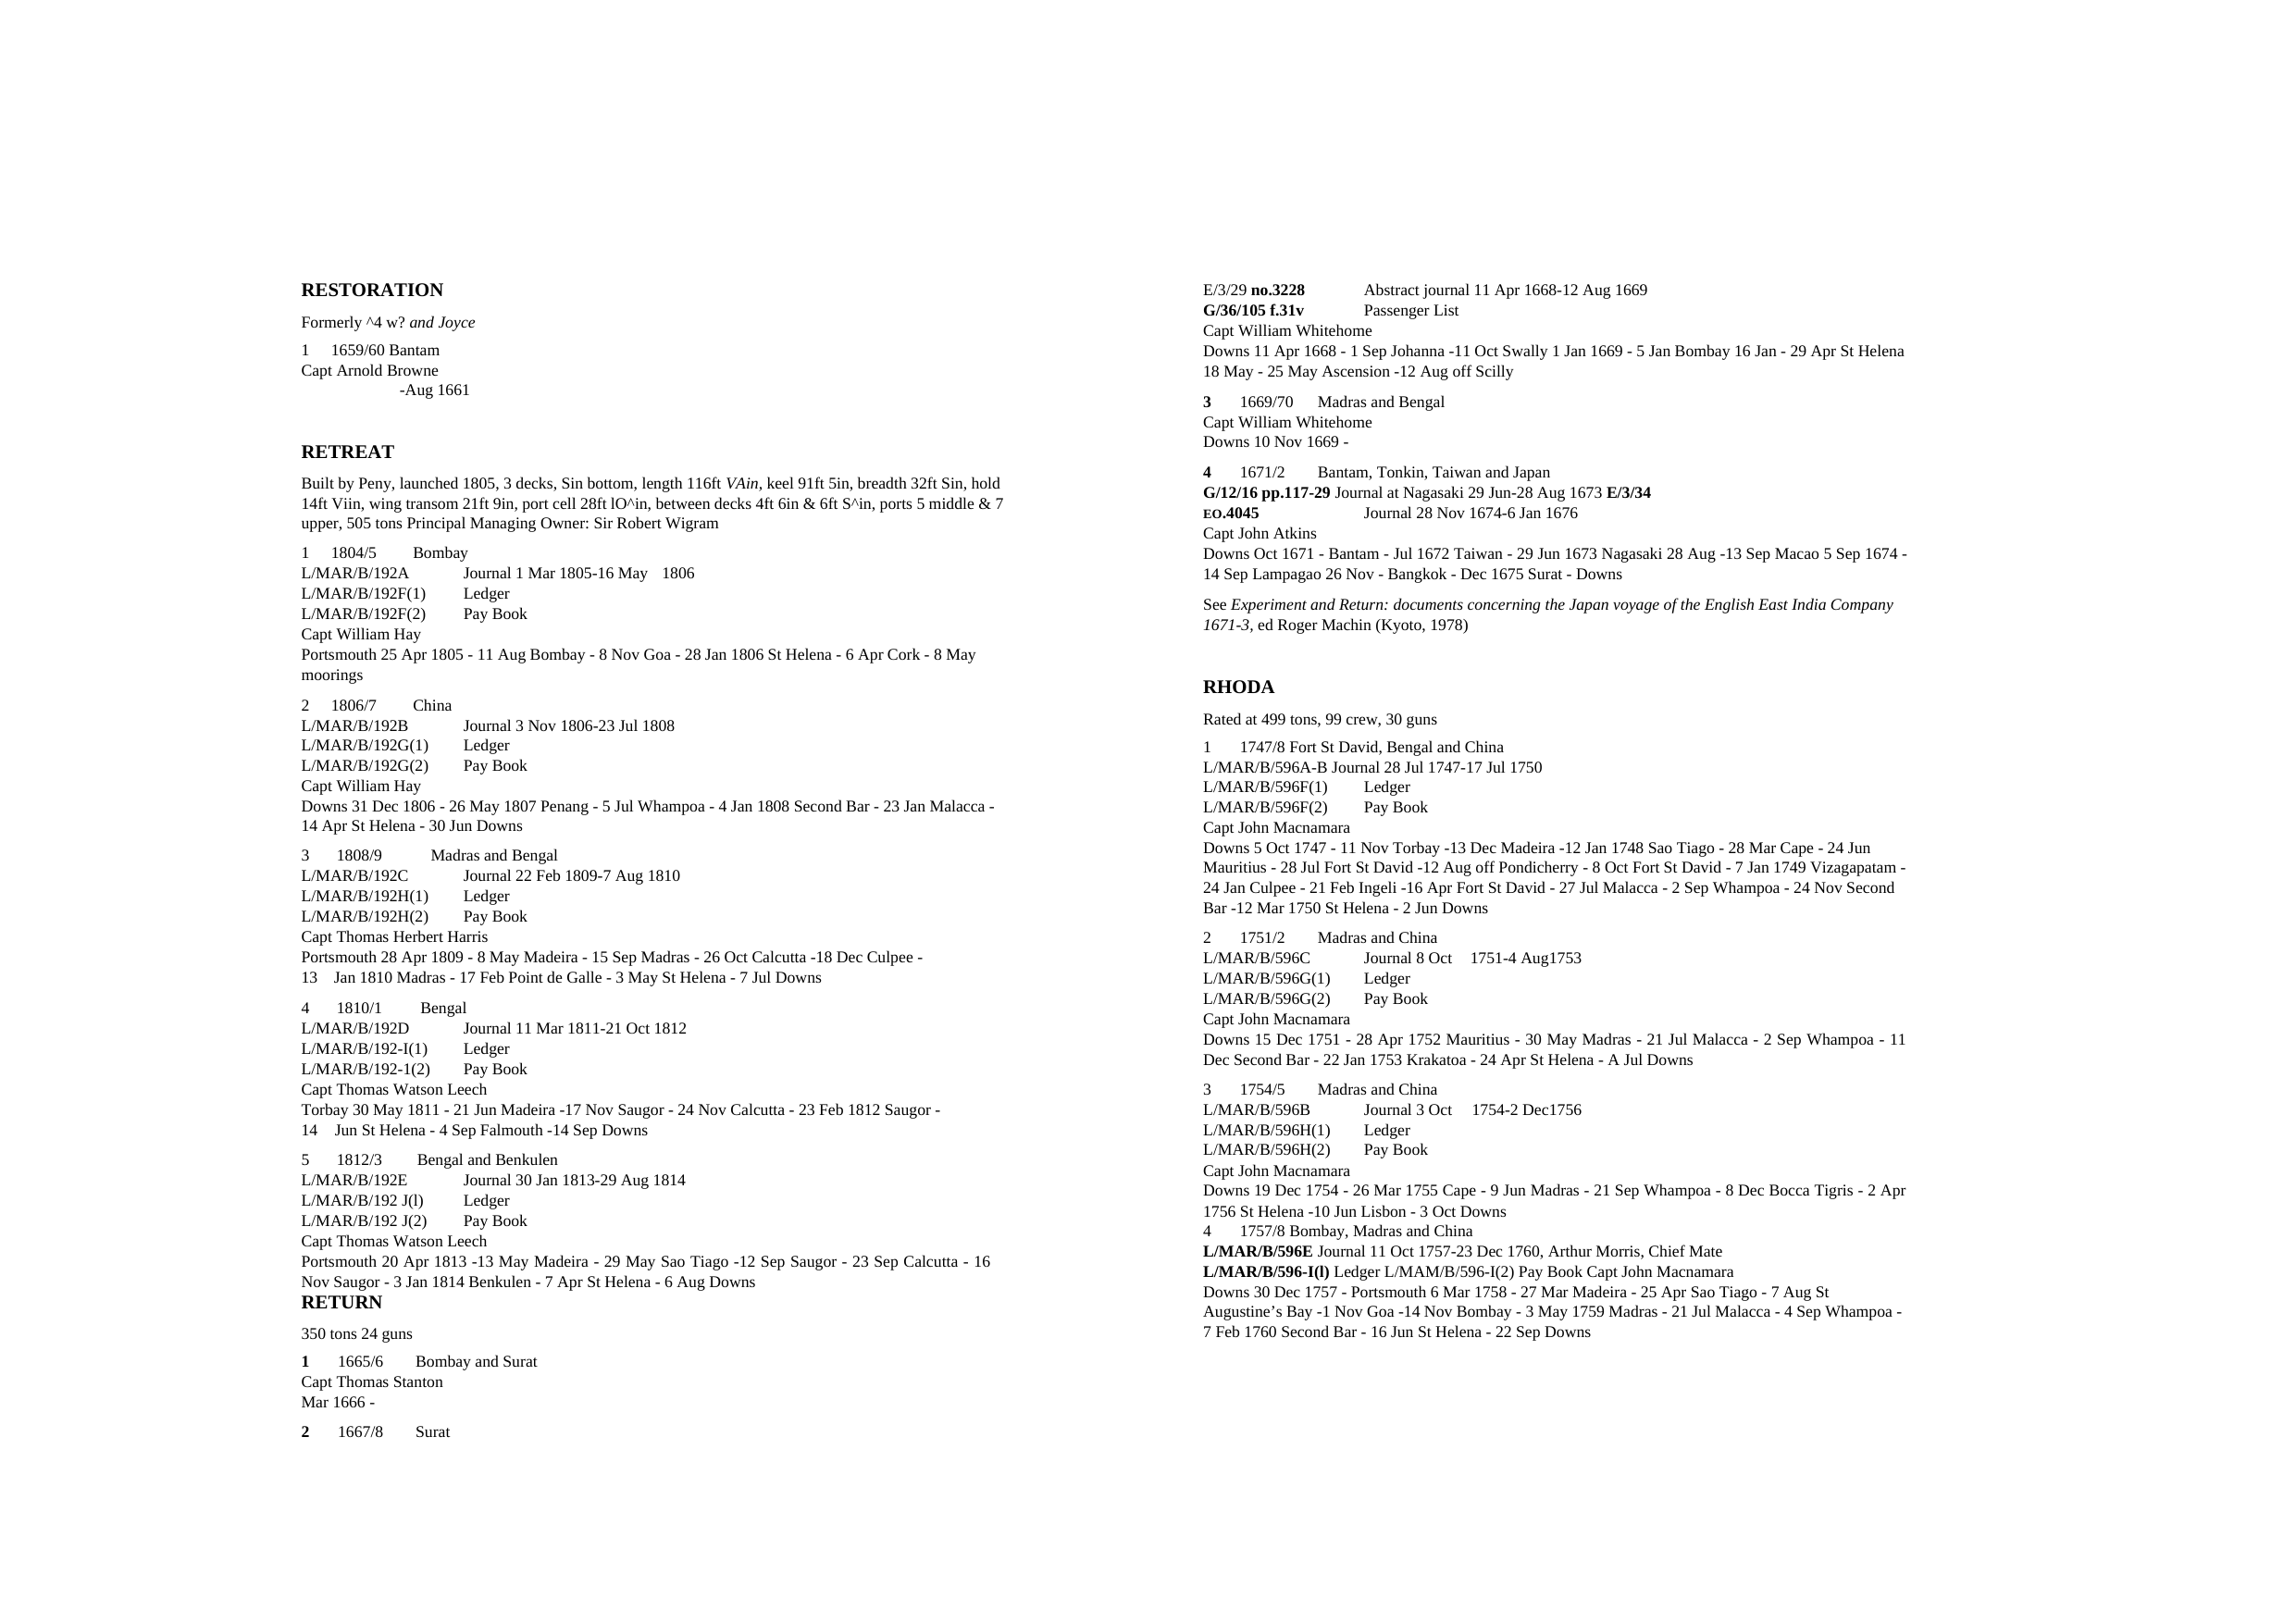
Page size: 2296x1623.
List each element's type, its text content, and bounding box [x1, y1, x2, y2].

text Downs 15 Dec 1751 - 28 Apr 1752 Mauritius - 30 May Madras - 21 Jul Malacca - 2 Sep Whampoa - 11 Dec Second Bar - 22 Jan 1753 Krakatoa - 24 Apr St Helena - A Jul Downs [1203, 1029, 1909, 1069]
text E/3/29 no.3228 Abstract journal 11 Apr 1668-12 Aug 1669 [1203, 279, 1909, 300]
text L/MAR/B/192 J(2) Pay Book [301, 1210, 1007, 1231]
list Jun St Helena - 4 Sep Falmouth -14 Sep Downs [301, 1119, 1007, 1139]
list 1659/60 Bantam [301, 340, 1007, 360]
list Jan 1810 Madras - 17 Feb Point de Galle - 3 May St Helena - 7 Jul Downs [301, 967, 1007, 987]
text Capt Thomas Herbert Harris [301, 926, 1007, 947]
text L/MAR/B/192H(1) Ledger [301, 886, 1007, 906]
text Formerly ^4 w? and Joyce [301, 314, 1007, 331]
text Capt Thomas Stanton [301, 1371, 1007, 1392]
text L/MAR/B/192G(1) Ledger [301, 735, 1007, 755]
text L/MAR/B/192F(1) Ledger [301, 583, 1007, 603]
text Capt William Hay [301, 624, 1007, 644]
text G/12/16 pp.117-29 Journal at Nagasaki 29 Jun-28 Aug 1673 E/3/34 eo.4045 Journal 28 Nov 1674-6 Jan 1676 [1203, 481, 1666, 523]
text Capt John Macnamara [1203, 817, 1909, 836]
subtitle RESTORATION [301, 279, 1007, 301]
text Capt John Macnamara [1203, 1159, 1909, 1180]
text Downs 19 Dec 1754 - 26 Mar 1755 Cape - 9 Jun Madras - 21 Sep Whampoa - 8 Dec Bocca Tigris - 2 Apr 1756 St Helena -10 Jun Lisbon - 3 Oct Downs [1203, 1180, 1909, 1220]
text L/MAR/B/596A-B Journal 28 Jul 1747-17 Jul 1750 L/MAR/B/596F(1) Ledger [1203, 756, 1610, 797]
text L/MAR/B/192-1(2) Pay Book [301, 1058, 1007, 1079]
text L/MAR/B/596C Journal 8 Oct 1751-4 Aug 1753 [1203, 948, 1909, 968]
list 1669/70 Madras and Bengal [1203, 391, 1909, 411]
text Downs 11 Apr 1668 - 1 Sep Johanna -11 Oct Swally 1 Jan 1669 - 5 Jan Bombay 16 Jan - 29 Apr St Helena 18 May - 25 May Ascension -12 Aug off Scilly [1203, 341, 1909, 381]
text Capt Arnold Browne [301, 360, 1007, 379]
text L/MAR/B/192G(2) Pay Book [301, 755, 1007, 775]
list 1754/5 Madras and China [1203, 1079, 1909, 1098]
list 1804/5 Bombay [301, 542, 1007, 563]
text L/MAR/B/192 J(l) Ledger [301, 1190, 1007, 1210]
text L/MAR/B/192H(2) Pay Book [301, 906, 1007, 926]
list 1747/8 Fort St David, Bengal and China [1203, 737, 1909, 756]
text L/MAR/B/596B Journal 3 Oct 1754-2 Dec 1756 [1203, 1098, 1909, 1119]
text L/MAR/B/596G(1) Ledger [1203, 968, 1909, 988]
list 1667/8 Surat [301, 1423, 1007, 1441]
text Torbay 30 May 1811 - 21 Jun Madeira -17 Nov Saugor - 24 Nov Calcutta - 23 Feb 1812 Saugor - [301, 1098, 1007, 1119]
list 1751/2 Madras and China [1203, 927, 1909, 948]
list 1810/1 Bengal [301, 997, 1007, 1017]
text Rated at 499 tons, 99 crew, 30 guns [1203, 710, 1909, 728]
text L/MAR/B/192F(2) Pay Book [301, 603, 1007, 624]
text L/MAR/B/596H(1) Ledger [1203, 1119, 1909, 1139]
text Capt John Atkins [1203, 523, 1909, 543]
list 1757/8 Bombay, Madras and China [1203, 1220, 1909, 1241]
text L/MAR/B/596H(2) Pay Book [1203, 1139, 1909, 1159]
text Capt Thomas Watson Leech [301, 1231, 1007, 1251]
text Mar 1666 - [301, 1392, 1007, 1412]
text G/36/105 f.31v Passenger List [1203, 300, 1909, 320]
text Capt William Hay [301, 775, 1007, 795]
list 1806/7 China [301, 695, 1007, 714]
subtitle RETURN [301, 1292, 1007, 1313]
text See Experiment and Return: documents concerning the Japan voyage of the English East India Company 1671-3, ed Roger Machin (Kyoto, 1978) [1203, 593, 1909, 635]
text Capt William Whitehome [1203, 320, 1909, 341]
text L/MAR/B/192C Journal 22 Feb 1809-7 Aug 1810 [301, 865, 1007, 886]
text L/MAR/B/596G(2) Pay Book [1203, 988, 1909, 1009]
text L/MAR/B/192-I(1) Ledger [301, 1038, 1007, 1058]
text Downs 30 Dec 1757 - Portsmouth 6 Mar 1758 - 27 Mar Madeira - 25 Apr Sao Tiago - 7 Aug St Augustine’s Bay -1 Nov Goa -14 Nov Bombay - 3 May 1759 Madras - 21 Jul Malacca - 4 Sep Whampoa - 7 Feb 1760 Second Bar - 16 Jun St Helena - 22 Sep Downs [1203, 1282, 1909, 1342]
text Portsmouth 25 Apr 1805 - 11 Aug Bombay - 8 Nov Goa - 28 Jan 1806 St Helena - 6 Apr Cork - 8 May moorings [301, 644, 1007, 685]
text Capt John Macnamara [1203, 1009, 1909, 1029]
subtitle RETREAT [301, 441, 1007, 463]
text 350 tons 24 guns [301, 1325, 1007, 1344]
text L/MAR/B/596F(2) Pay Book [1203, 797, 1909, 817]
text Built by Peny, launched 1805, 3 decks, Sin bottom, length 116ft VAin, keel 91ft 5in, breadth 32ft Sin, hold 14ft Viin, wing transom 21ft 9in, port cell 28ft lO^in, between decks 4ft 6in & 6ft S^in, ports 5 middle & 7 upper, 505 tons Principal Managing Owner: Sir Robert Wigram [301, 474, 1007, 533]
text Portsmouth 20 Apr 1813 -13 May Madeira - 29 May Sao Tiago -12 Sep Saugor - 23 Sep Calcutta - 16 Nov Saugor - 3 Jan 1814 Benkulen - 7 Apr St Helena - 6 Aug Downs [301, 1251, 991, 1292]
subtitle RHODA [1203, 676, 1909, 698]
list 1665/6 Bombay and Surat [301, 1351, 1007, 1371]
text Capt William Whitehome [1203, 411, 1909, 431]
text L/MAR/B/596E Journal 11 Oct 1757-23 Dec 1760, Arthur Morris, Chief Mate L/MAR/B/596-I(l) Ledger L/MAM/B/596-I(2) Pay Book Capt John Macnamara [1203, 1241, 1801, 1282]
text -Aug 1661 [400, 379, 1007, 400]
list 1808/9 Madras and Bengal [301, 845, 1007, 865]
list 1812/3 Bengal and Benkulen [301, 1149, 1007, 1170]
text L/MAR/B/192E Journal 30 Jan 1813-29 Aug 1814 [301, 1170, 1007, 1190]
text Downs 31 Dec 1806 - 26 May 1807 Penang - 5 Jul Whampoa - 4 Jan 1808 Second Bar - 23 Jan Malacca -14 Apr St Helena - 30 Jun Downs [301, 795, 1007, 836]
list 1671/2 Bantam, Tonkin, Taiwan and Japan [1203, 461, 1909, 481]
text Downs 5 Oct 1747 - 11 Nov Torbay -13 Dec Madeira -12 Jan 1748 Sao Tiago - 28 Mar Cape - 24 Jun Mauritius - 28 Jul Fort St David -12 Aug off Pondicherry - 8 Oct Fort St David - 7 Jan 1749 Vizagapatam - 24 Jan Culpee - 21 Feb Ingeli -16 Apr Fort St David - 27 Jul Malacca - 2 Sep Whampoa - 24 Nov Second Bar -12 Mar 1750 St Helena - 2 Jun Downs [1203, 836, 1909, 918]
text L/MAR/B/192A Journal 1 Mar 1805-16 May 1806 [301, 563, 1007, 583]
text Capt Thomas Watson Leech [301, 1079, 1007, 1098]
text Portsmouth 28 Apr 1809 - 8 May Madeira - 15 Sep Madras - 26 Oct Calcutta -18 Dec Culpee - [301, 947, 1007, 967]
text L/MAR/B/192B Journal 3 Nov 1806-23 Jul 1808 [301, 714, 1007, 735]
text Downs 10 Nov 1669 - [1203, 431, 1909, 452]
text Downs Oct 1671 - Bantam - Jul 1672 Taiwan - 29 Jun 1673 Nagasaki 28 Aug -13 Sep Macao 5 Sep 1674 - 14 Sep Lampagao 26 Nov - Bangkok - Dec 1675 Surat - Downs [1203, 543, 1909, 584]
text L/MAR/B/192D Journal 11 Mar 1811-21 Oct 1812 [301, 1017, 1007, 1038]
